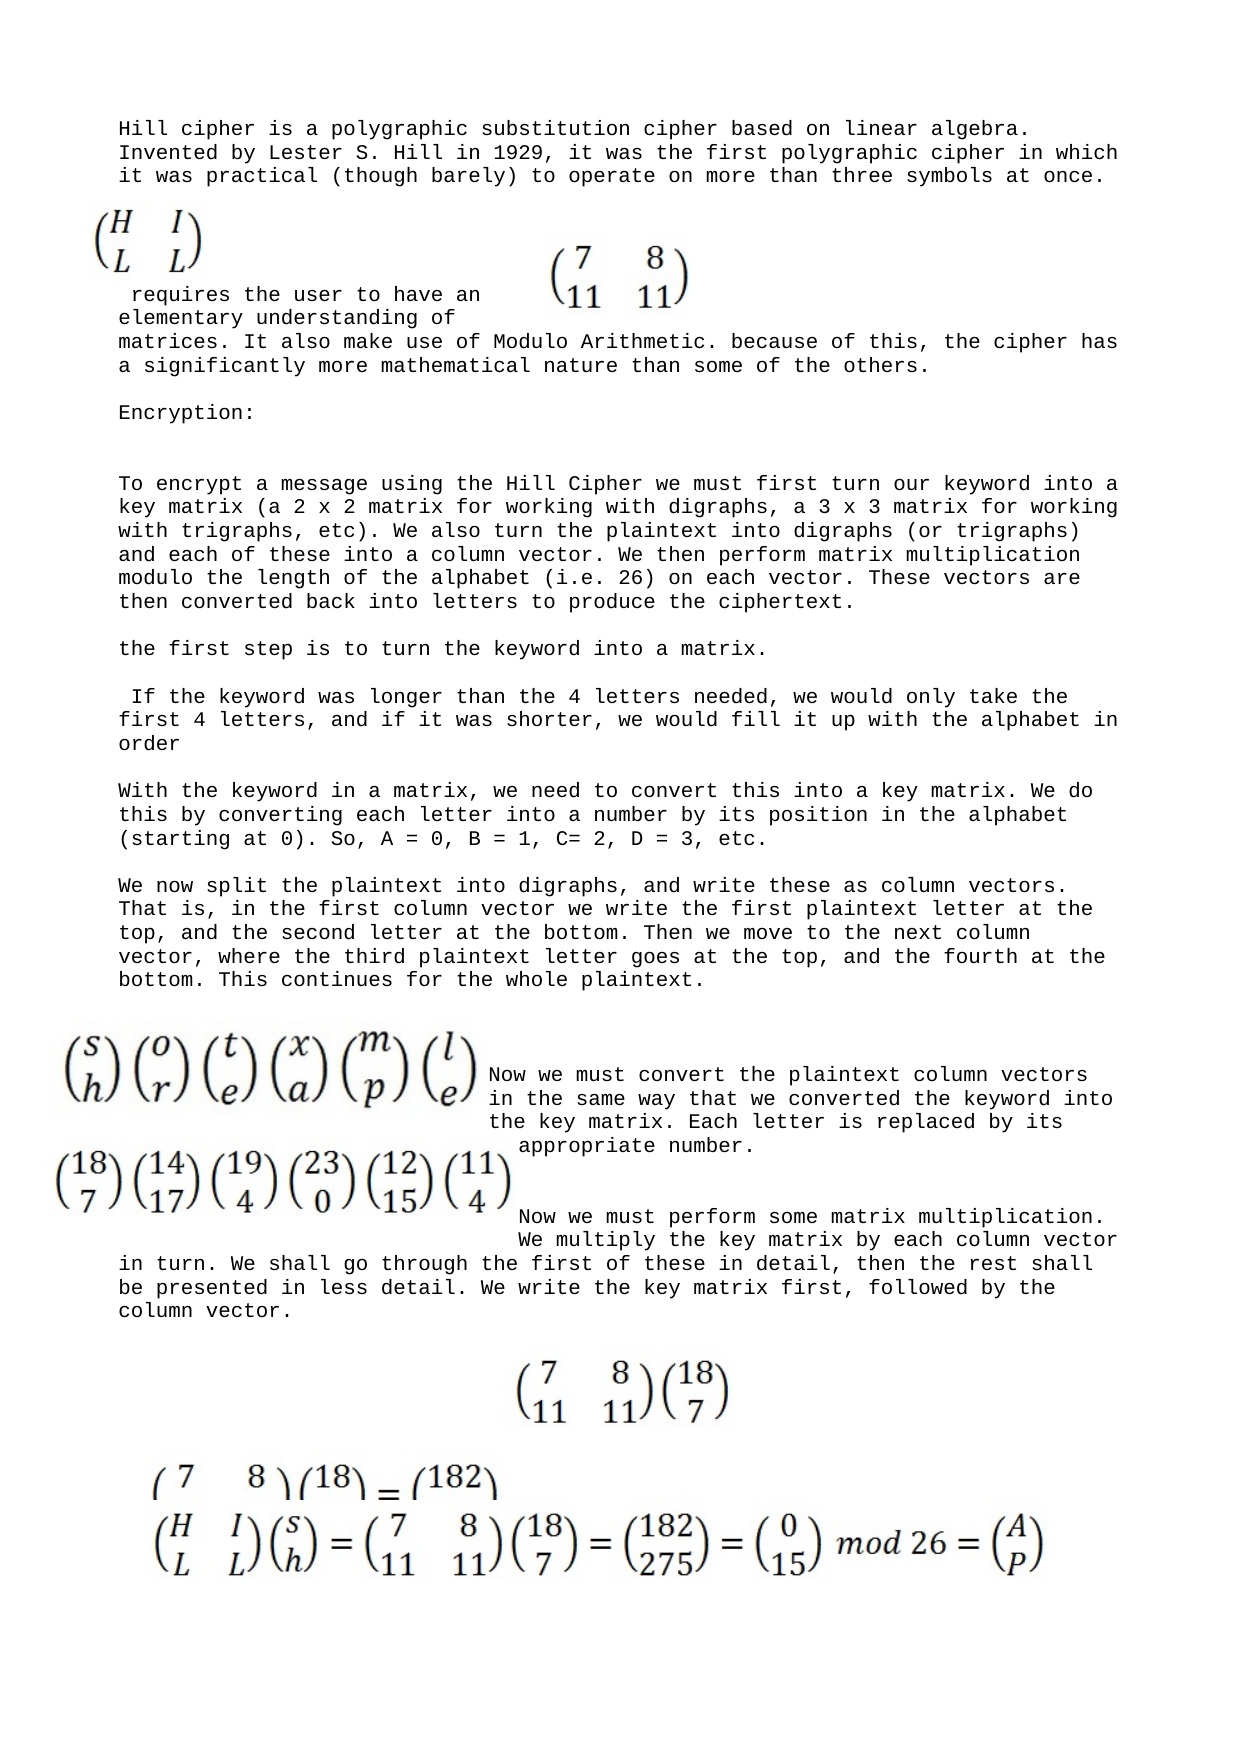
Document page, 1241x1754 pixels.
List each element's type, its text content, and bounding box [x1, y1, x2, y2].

text With the keyword in a matrix, we need to convert this into a key matrix. We do this by converting each letter into a number by its position in the alphabet (starting at 0). So, A = 0, B = 1, C= 2, D = 3, etc. [118, 780, 1122, 851]
picture [502, 1347, 738, 1438]
picture [45, 1136, 519, 1234]
picture [89, 201, 206, 281]
text Encryption: [118, 402, 1122, 426]
picture [545, 236, 695, 323]
text Hill cipher is a polygraphic substitution cipher based on linear algebra. Invented by Lester S. Hill in 1929, it was the first polygraphic cipher in which it was practical (though barely) to operate on more than three symbols at once. [118, 118, 1122, 189]
text requires the user to have an elementary understanding of matrices. It also make use of Modulo Arithmetic. because of this, the cipher has a significantly more mathematical nature than some of the others. [118, 284, 1122, 378]
text Now we must perform some matrix multiplication. We multiply the key matrix by each column vector in turn. We shall go through the first of these in detail, then the rest shall be presented in less detail. We write the key matrix first, followed by the column vector. [118, 1206, 1122, 1324]
text the first step is to turn the keyword into a matrix. [118, 638, 1122, 662]
text We now split the plaintext into digraphs, and write these as column vectors. That is, in the first column vector we write the first plaintext letter at the top, and the second letter at the bottom. Then we move to the next column vector, where the third plaintext letter goes at the top, and the fourth at the bottom. This continues for the whole plaintext. [118, 875, 1122, 993]
picture [143, 1451, 1049, 1588]
picture [49, 1020, 488, 1121]
text Now we must convert the plaintext column vectors in the same way that we converted the keyword into the key matrix. Each letter is replaced by its appropriate number. [118, 1064, 1122, 1158]
text To encrypt a message using the Hill Cipher we must first turn our keyword into a key matrix (a 2 x 2 matrix for working with digraphs, a 3 x 3 matrix for working with trigraphs, etc). We also turn the plaintext into digraphs (or trigraphs) and each of these into a column vector. We then perform matrix multiplication modulo the length of the alphabet (i.e. 26) on each vector. These vectors are then converted back into letters to produce the ciphertext. [118, 473, 1122, 615]
text If the keyword was longer than the 4 letters needed, we would only take the first 4 letters, and if it was shorter, we would fill it up with the alphabet in order [118, 686, 1122, 757]
